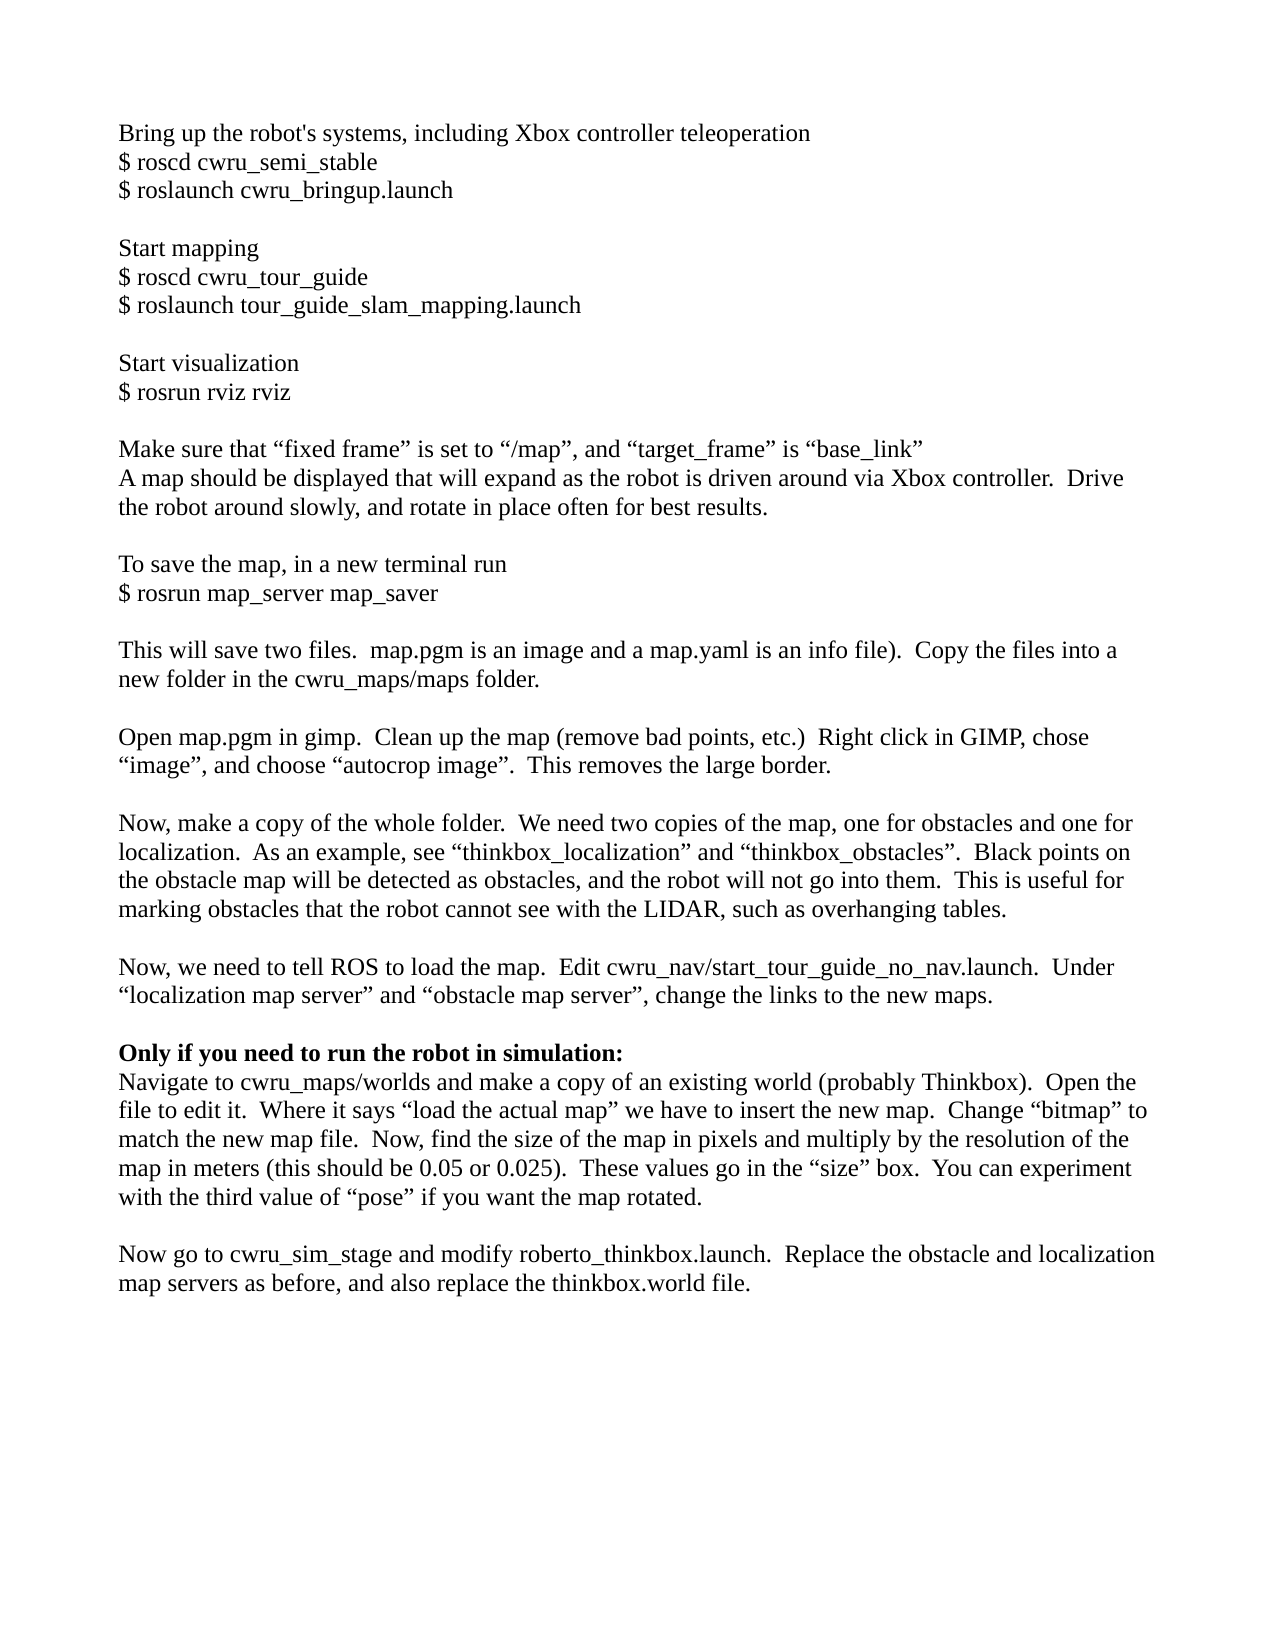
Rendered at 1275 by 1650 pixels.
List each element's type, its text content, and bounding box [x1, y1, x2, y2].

text Only if you need to run the robot in simulation: [118, 1038, 1157, 1067]
text Start visualization [118, 348, 1157, 377]
text $ roslaunch tour_guide_slam_mapping.launch [118, 291, 1157, 319]
text $ rosrun rviz rviz [118, 377, 1157, 406]
text A map should be displayed that will expand as the robot is driven around via Xbox controller. Drive the robot around slowly, and rotate in place often for best results. [118, 463, 1157, 521]
text Now go to cwru_sim_stage and modify roberto_thinkbox.launch. Replace the obstacle and localization map servers as before, and also replace the thinkbox.world file. [118, 1239, 1157, 1297]
text This will save two files. map.pgm is an image and a map.yaml is an info file). Copy the files into a new folder in the cwru_maps/maps folder. [118, 636, 1157, 693]
text $ roscd cwru_tour_guide [118, 262, 1157, 291]
text Navigate to cwru_maps/worlds and make a copy of an existing world (probably Thinkbox). Open the file to edit it. Where it says “load the actual map” we have to insert the new map. Change “bitmap” to match the new map file. Now, find the size of the map in pixels and multiply by the resolution of the map in meters (this should be 0.05 or 0.025). These values go in the “size” box. You can experiment with the third value of “pose” if you want the map rotated. [118, 1067, 1157, 1211]
text $ roslaunch cwru_bringup.launch [118, 176, 1157, 204]
text $ roscd cwru_semi_stable [118, 147, 1157, 176]
text Start mapping [118, 233, 1157, 262]
text Now, we need to tell ROS to load the map. Edit cwru_nav/start_tour_guide_no_nav.launch. Under “localization map server” and “obstacle map server”, change the links to the new maps. [118, 952, 1157, 1009]
text $ rosrun map_server map_saver [118, 578, 1157, 607]
text Make sure that “fixed frame” is set to “/map”, and “target_frame” is “base_link” [118, 434, 1157, 463]
text To save the map, in a new terminal run [118, 549, 1157, 578]
text Bring up the robot's systems, including Xbox controller teleoperation [118, 118, 1157, 147]
text Now, make a copy of the whole folder. We need two copies of the map, one for obstacles and one for localization. As an example, see “thinkbox_localization” and “thinkbox_obstacles”. Black points on the obstacle map will be detected as obstacles, and the robot will not go into them. This is useful for marking obstacles that the robot cannot see with the LIDAR, such as overhanging tables. [118, 808, 1157, 923]
text Open map.pgm in gimp. Clean up the map (remove bad points, etc.) Right click in GIMP, chose “image”, and choose “autocrop image”. This removes the large border. [118, 722, 1157, 779]
